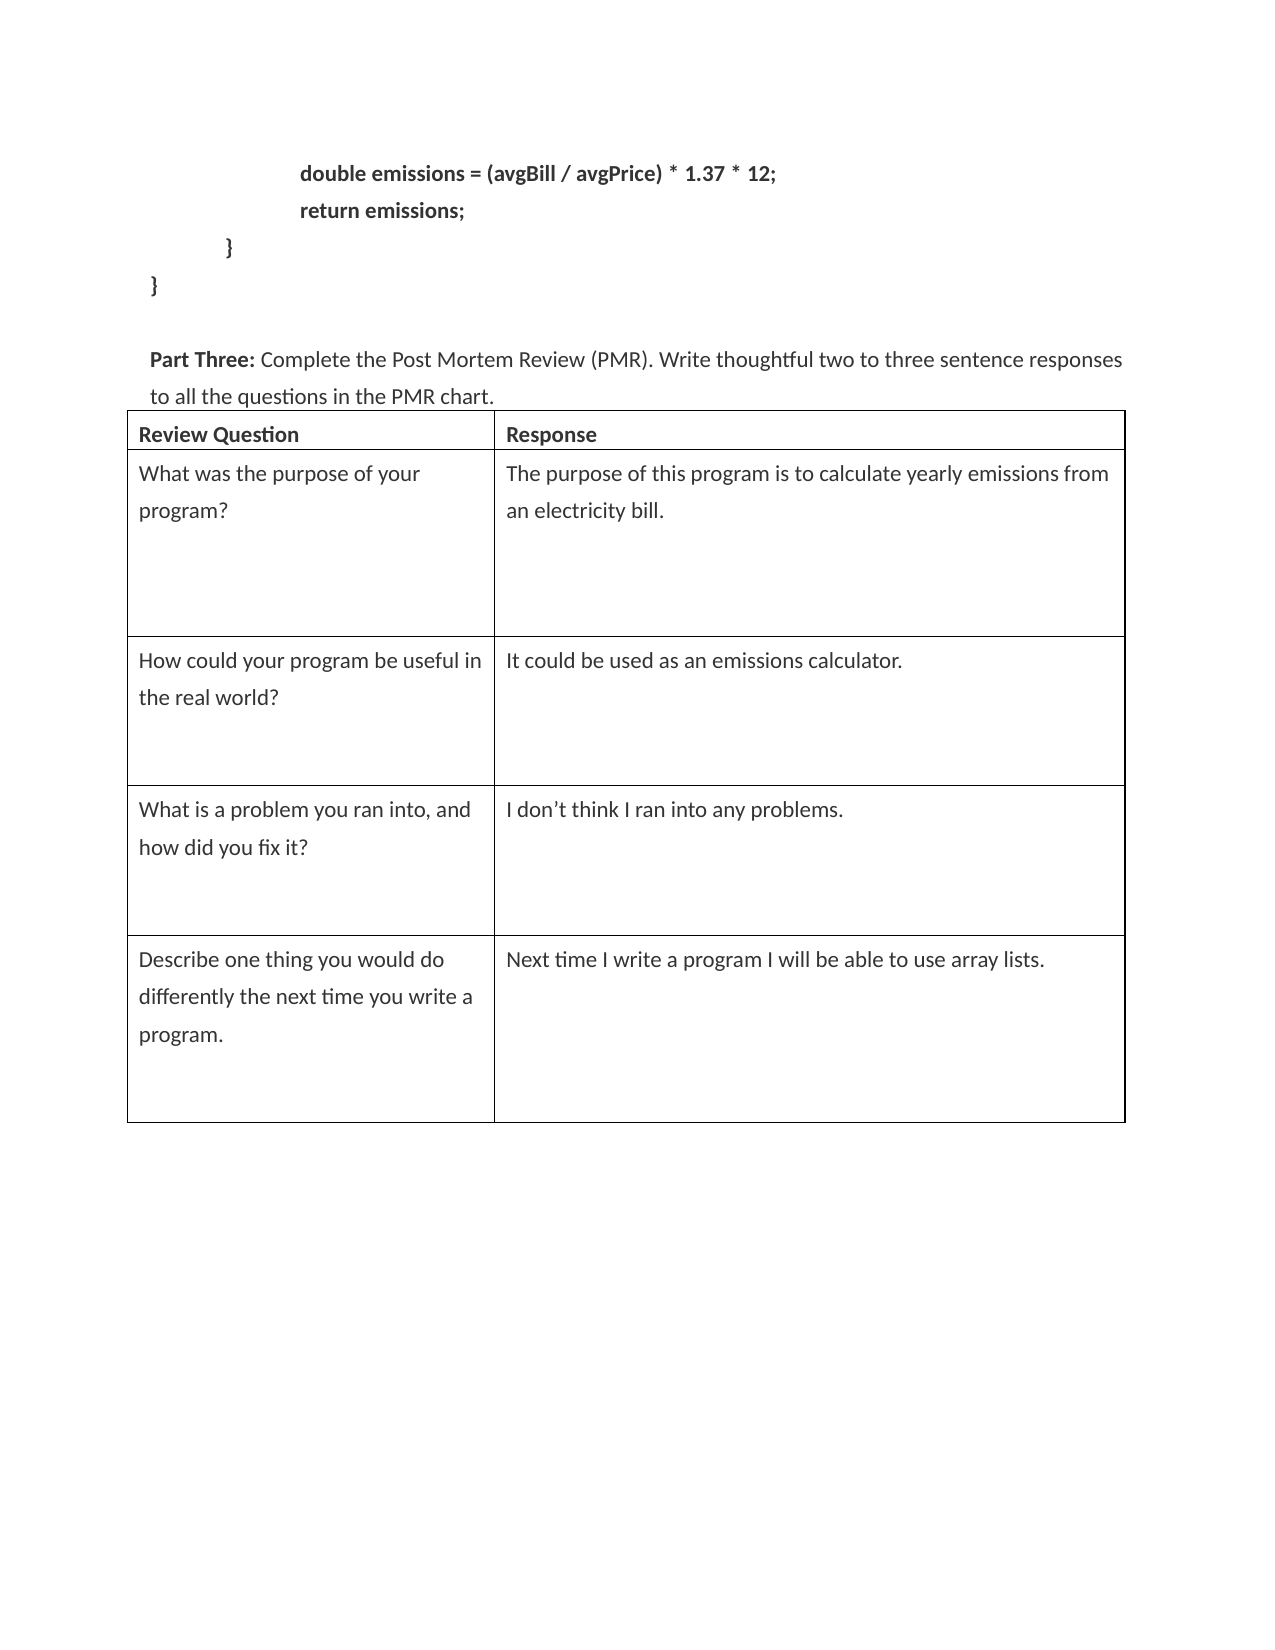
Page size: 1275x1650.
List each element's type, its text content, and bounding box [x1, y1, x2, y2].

text Part Three: Complete the Post Mortem Review (PMR). Write thoughtful two to three sentence responses to all the questions in the PMR chart. [150, 336, 1125, 410]
table_cell What is a problem you ran into, and how did you fix it? [128, 786, 494, 935]
table_cell Next time I write a program I will be able to use array lists. [495, 936, 1124, 1122]
text double emissions = (avgBill / avgPrice) * 1.37 * 12; [150, 150, 1125, 187]
table_cell How could your program be useful in the real world? [128, 637, 494, 785]
table_header Response [495, 411, 1124, 448]
table_cell Describe one thing you would do differently the next time you write a program. [128, 936, 494, 1122]
text } [150, 224, 1125, 262]
table_cell It could be used as an emissions calculator. [495, 637, 1124, 785]
table_cell The purpose of this program is to calculate yearly emissions from an electricity bill. [495, 450, 1124, 636]
table_header Review Question [128, 411, 494, 448]
text } [150, 262, 1125, 299]
text return emissions; [150, 187, 1125, 224]
table_cell I don’t think I ran into any problems. [495, 786, 1124, 935]
table_cell What was the purpose of your program? [128, 450, 494, 636]
